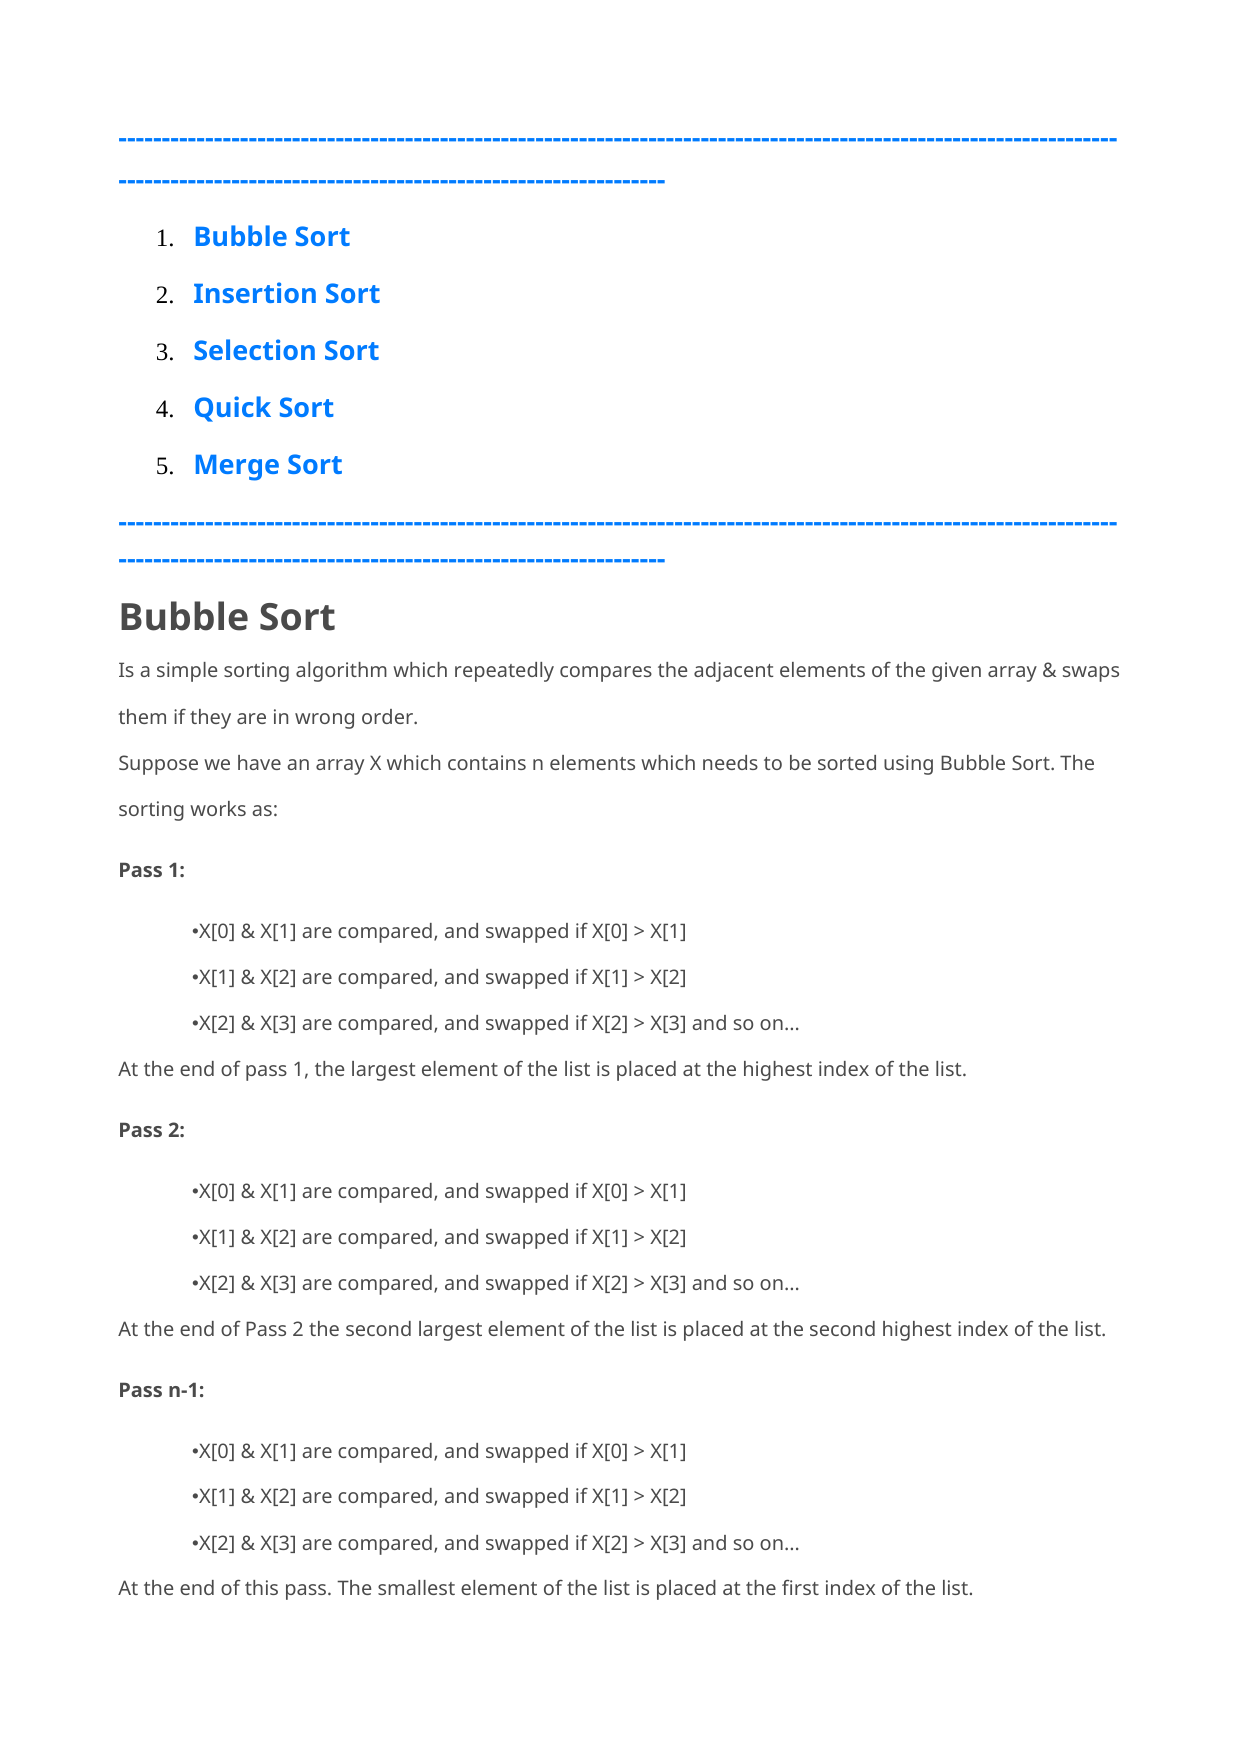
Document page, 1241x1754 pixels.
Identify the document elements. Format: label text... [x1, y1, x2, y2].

text ---------------------------------------------------------------------------------------------------------------------------------------------------------------------------------- [118, 118, 1122, 197]
list Quick Sort [156, 388, 1122, 425]
list X[1] & X[2] are compared, and swapped if X[1] > X[2] [118, 963, 1122, 991]
list X[0] & X[1] are compared, and swapped if X[0] > X[1] [118, 1437, 1122, 1464]
text Pass n-1: [118, 1376, 1122, 1403]
subtitle Bubble Sort [118, 591, 1122, 642]
text At the end of Pass 2 the second largest element of the list is placed at the second highest index of the list. [118, 1315, 1122, 1342]
text Is a simple sorting algorithm which repeatedly compares the adjacent elements of the given array & swaps them if they are in wrong order. Suppose we have an array X which contains n elements which needs to be sorted using Bubble Sort. The sorting works as: [118, 656, 1122, 823]
text ---------------------------------------------------------------------------------------------------------------------------------------------------------------------------------- [118, 502, 1122, 576]
text Pass 1: [118, 856, 1122, 884]
list X[0] & X[1] are compared, and swapped if X[0] > X[1] [118, 917, 1122, 944]
list Selection Sort [156, 331, 1122, 368]
list X[0] & X[1] are compared, and swapped if X[0] > X[1] [118, 1177, 1122, 1204]
list Bubble Sort [156, 217, 1122, 254]
text At the end of pass 1, the largest element of the list is placed at the highest index of the list. [118, 1055, 1122, 1082]
list Merge Sort [156, 445, 1122, 482]
text At the end of this pass. The smallest element of the list is placed at the first index of the list. [118, 1574, 1122, 1602]
list X[1] & X[2] are compared, and swapped if X[1] > X[2] [118, 1223, 1122, 1250]
text Pass 2: [118, 1116, 1122, 1143]
list X[2] & X[3] are compared, and swapped if X[2] > X[3] and so on… [118, 1528, 1122, 1556]
list X[2] & X[3] are compared, and swapped if X[2] > X[3] and so on… [118, 1009, 1122, 1036]
list X[1] & X[2] are compared, and swapped if X[1] > X[2] [118, 1483, 1122, 1510]
list Insertion Sort [156, 274, 1122, 311]
list X[2] & X[3] are compared, and swapped if X[2] > X[3] and so on… [118, 1269, 1122, 1296]
